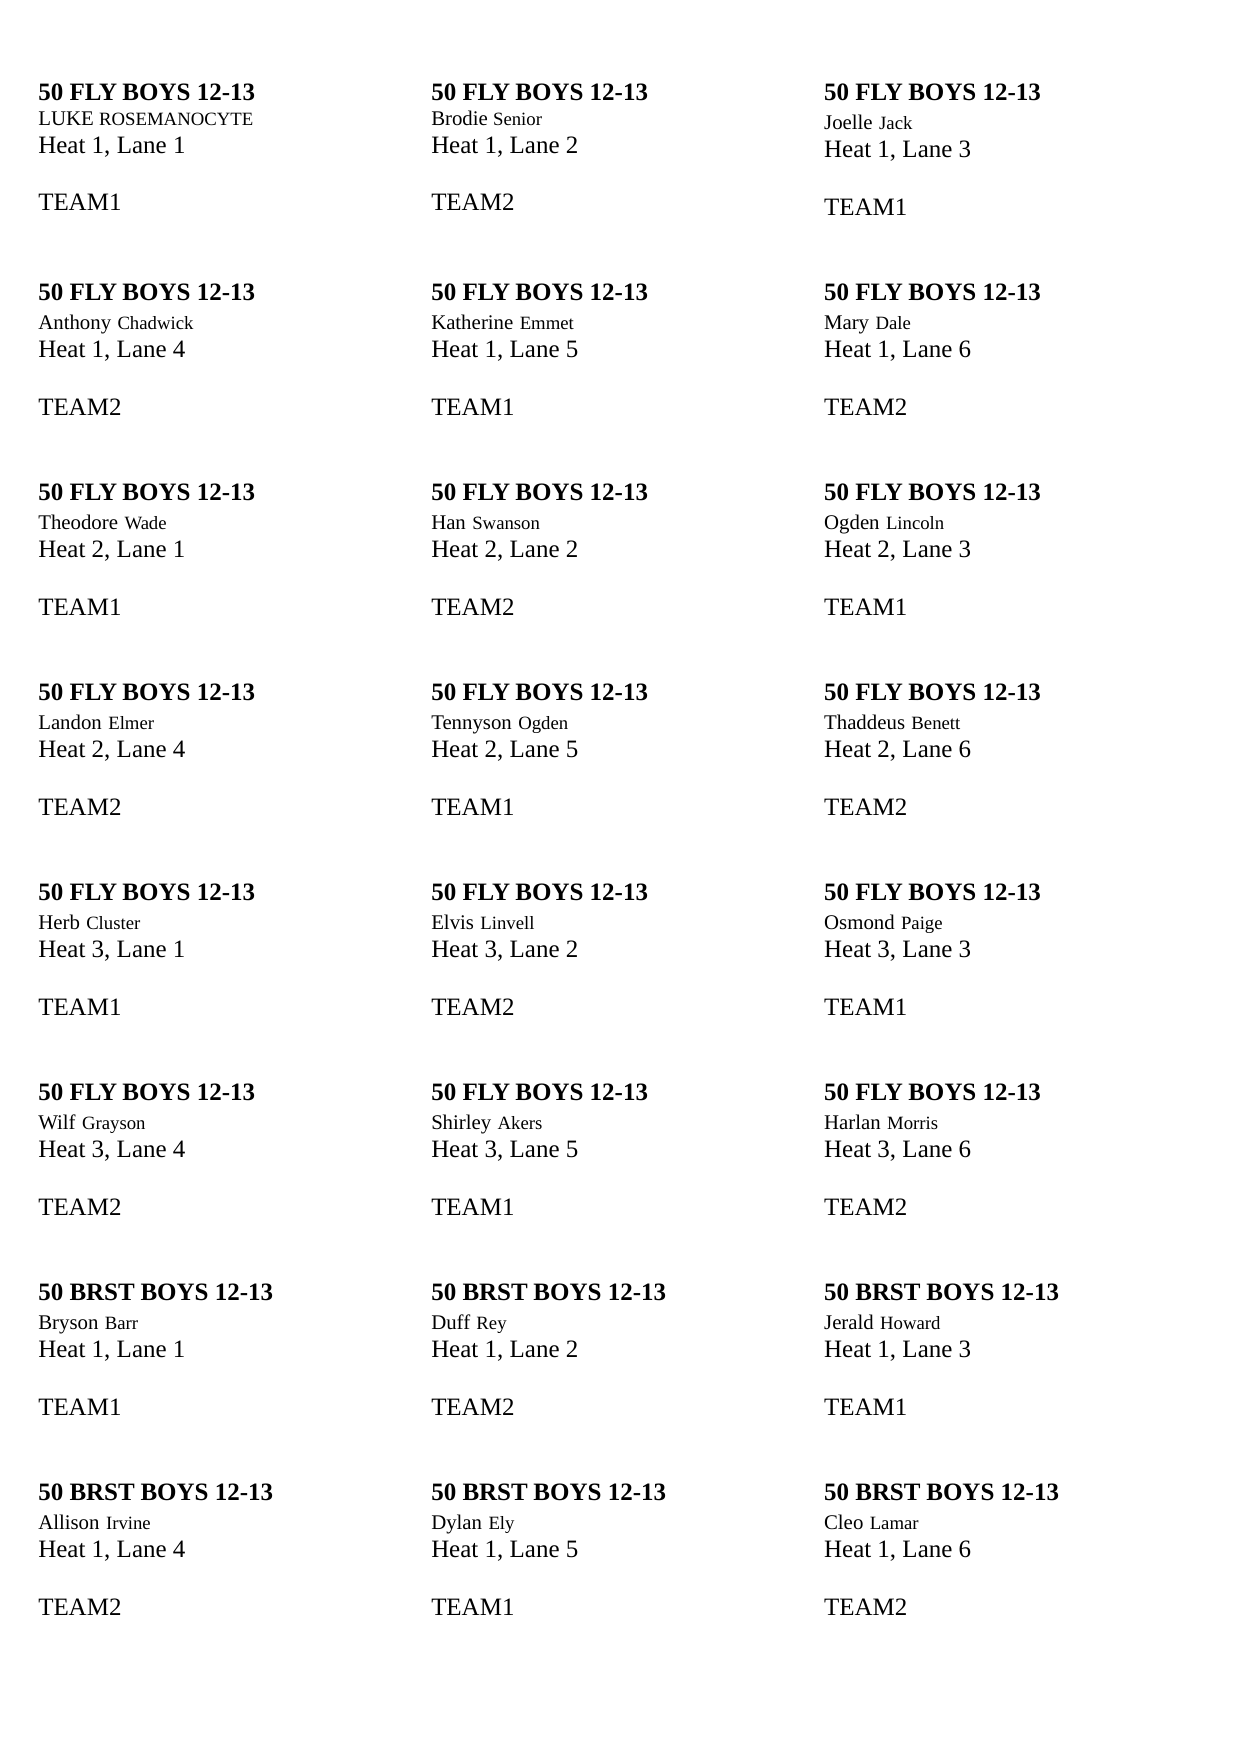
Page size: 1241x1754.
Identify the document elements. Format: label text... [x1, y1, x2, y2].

text 50 BRST BOYS 12-13 [38, 1277, 416, 1306]
text 50 FLY BOYS 12-13 [38, 277, 416, 306]
text TEAM2 [824, 1592, 1202, 1621]
text Cleo Lamar [824, 1506, 1202, 1534]
text Heat 2, Lane 2 [431, 534, 809, 563]
text Heat 3, Lane 5 [431, 1134, 809, 1163]
text Heat 3, Lane 6 [824, 1134, 1202, 1163]
text Osmond Paige [824, 906, 1202, 934]
text Heat 1, Lane 5 [431, 334, 809, 363]
text Anthony Chadwick [38, 306, 416, 334]
text Heat 2, Lane 3 [824, 534, 1202, 563]
text TEAM1 [824, 592, 1202, 621]
text TEAM1 [431, 792, 809, 821]
text Dylan Ely [431, 1506, 809, 1534]
text Han Swanson [431, 506, 809, 534]
text Bryson Barr [38, 1306, 416, 1334]
text Heat 1, Lane 6 [824, 334, 1202, 363]
text Duff Rey [431, 1306, 809, 1334]
text Heat 2, Lane 1 [38, 534, 416, 563]
text 50 BRST BOYS 12-13 [824, 1277, 1202, 1306]
text TEAM2 [431, 992, 809, 1021]
text Heat 2, Lane 4 [38, 734, 416, 763]
text 50 FLY BOYS 12-13 [824, 1077, 1202, 1106]
text TEAM1 [38, 992, 416, 1021]
text TEAM1 [824, 1392, 1202, 1421]
text 50 BRST BOYS 12-13 [824, 1477, 1202, 1506]
text TEAM2 [431, 1392, 809, 1421]
text Landon Elmer [38, 706, 416, 734]
text Theodore Wade [38, 506, 416, 534]
text Heat 1, Lane 3 [824, 134, 1202, 163]
text TEAM2 [38, 792, 416, 821]
text Jerald Howard [824, 1306, 1202, 1334]
text 50 BRST BOYS 12-13 [431, 1477, 809, 1506]
text TEAM2 [38, 1192, 416, 1221]
text 50 FLY BOYS 12-13 [431, 77, 809, 106]
text Thaddeus Benett [824, 706, 1202, 734]
text Ogden Lincoln [824, 506, 1202, 534]
text 50 BRST BOYS 12-13 [38, 1477, 416, 1506]
text Elvis Linvell [431, 906, 809, 934]
text TEAM1 [431, 392, 809, 421]
text Heat 2, Lane 5 [431, 734, 809, 763]
text TEAM1 [38, 1392, 416, 1421]
text TEAM1 [824, 992, 1202, 1021]
text Heat 1, Lane 6 [824, 1534, 1202, 1563]
text TEAM1 [38, 187, 416, 216]
text 50 FLY BOYS 12-13 [38, 77, 416, 106]
text Shirley Akers [431, 1106, 809, 1134]
text Heat 1, Lane 4 [38, 1534, 416, 1563]
text Heat 1, Lane 5 [431, 1534, 809, 1563]
text Joelle Jack [824, 106, 1202, 134]
text 50 FLY BOYS 12-13 [431, 677, 809, 706]
text 50 FLY BOYS 12-13 [38, 877, 416, 906]
text TEAM2 [38, 392, 416, 421]
text Wilf Grayson [38, 1106, 416, 1134]
text 50 FLY BOYS 12-13 [431, 277, 809, 306]
text Heat 1, Lane 1 [38, 1334, 416, 1363]
text 50 FLY BOYS 12-13 [824, 477, 1202, 506]
text TEAM2 [824, 792, 1202, 821]
text LUKE ROSEMANOCYTE [38, 106, 416, 130]
text Heat 1, Lane 2 [431, 130, 809, 159]
text Heat 1, Lane 1 [38, 130, 416, 159]
text TEAM2 [431, 592, 809, 621]
text TEAM1 [431, 1592, 809, 1621]
text 50 FLY BOYS 12-13 [431, 477, 809, 506]
text 50 FLY BOYS 12-13 [824, 677, 1202, 706]
text TEAM2 [824, 1192, 1202, 1221]
text Heat 1, Lane 3 [824, 1334, 1202, 1363]
text Herb Cluster [38, 906, 416, 934]
text TEAM1 [38, 592, 416, 621]
text Allison Irvine [38, 1506, 416, 1534]
text TEAM1 [431, 1192, 809, 1221]
text 50 FLY BOYS 12-13 [431, 1077, 809, 1106]
text Brodie Senior [431, 106, 809, 130]
text Mary Dale [824, 306, 1202, 334]
text 50 FLY BOYS 12-13 [38, 1077, 416, 1106]
text Heat 3, Lane 3 [824, 934, 1202, 963]
text 50 FLY BOYS 12-13 [824, 277, 1202, 306]
text Katherine Emmet [431, 306, 809, 334]
text Heat 2, Lane 6 [824, 734, 1202, 763]
text TEAM2 [431, 187, 809, 216]
text Tennyson Ogden [431, 706, 809, 734]
text Heat 3, Lane 1 [38, 934, 416, 963]
text TEAM1 [824, 192, 1202, 221]
text 50 BRST BOYS 12-13 [431, 1277, 809, 1306]
text 50 FLY BOYS 12-13 [38, 677, 416, 706]
text 50 FLY BOYS 12-13 [431, 877, 809, 906]
text Harlan Morris [824, 1106, 1202, 1134]
text Heat 1, Lane 2 [431, 1334, 809, 1363]
text 50 FLY BOYS 12-13 [38, 477, 416, 506]
text 50 FLY BOYS 12-13 [824, 77, 1202, 106]
text Heat 3, Lane 4 [38, 1134, 416, 1163]
text Heat 1, Lane 4 [38, 334, 416, 363]
text TEAM2 [38, 1592, 416, 1621]
text 50 FLY BOYS 12-13 [824, 877, 1202, 906]
text Heat 3, Lane 2 [431, 934, 809, 963]
text TEAM2 [824, 392, 1202, 421]
